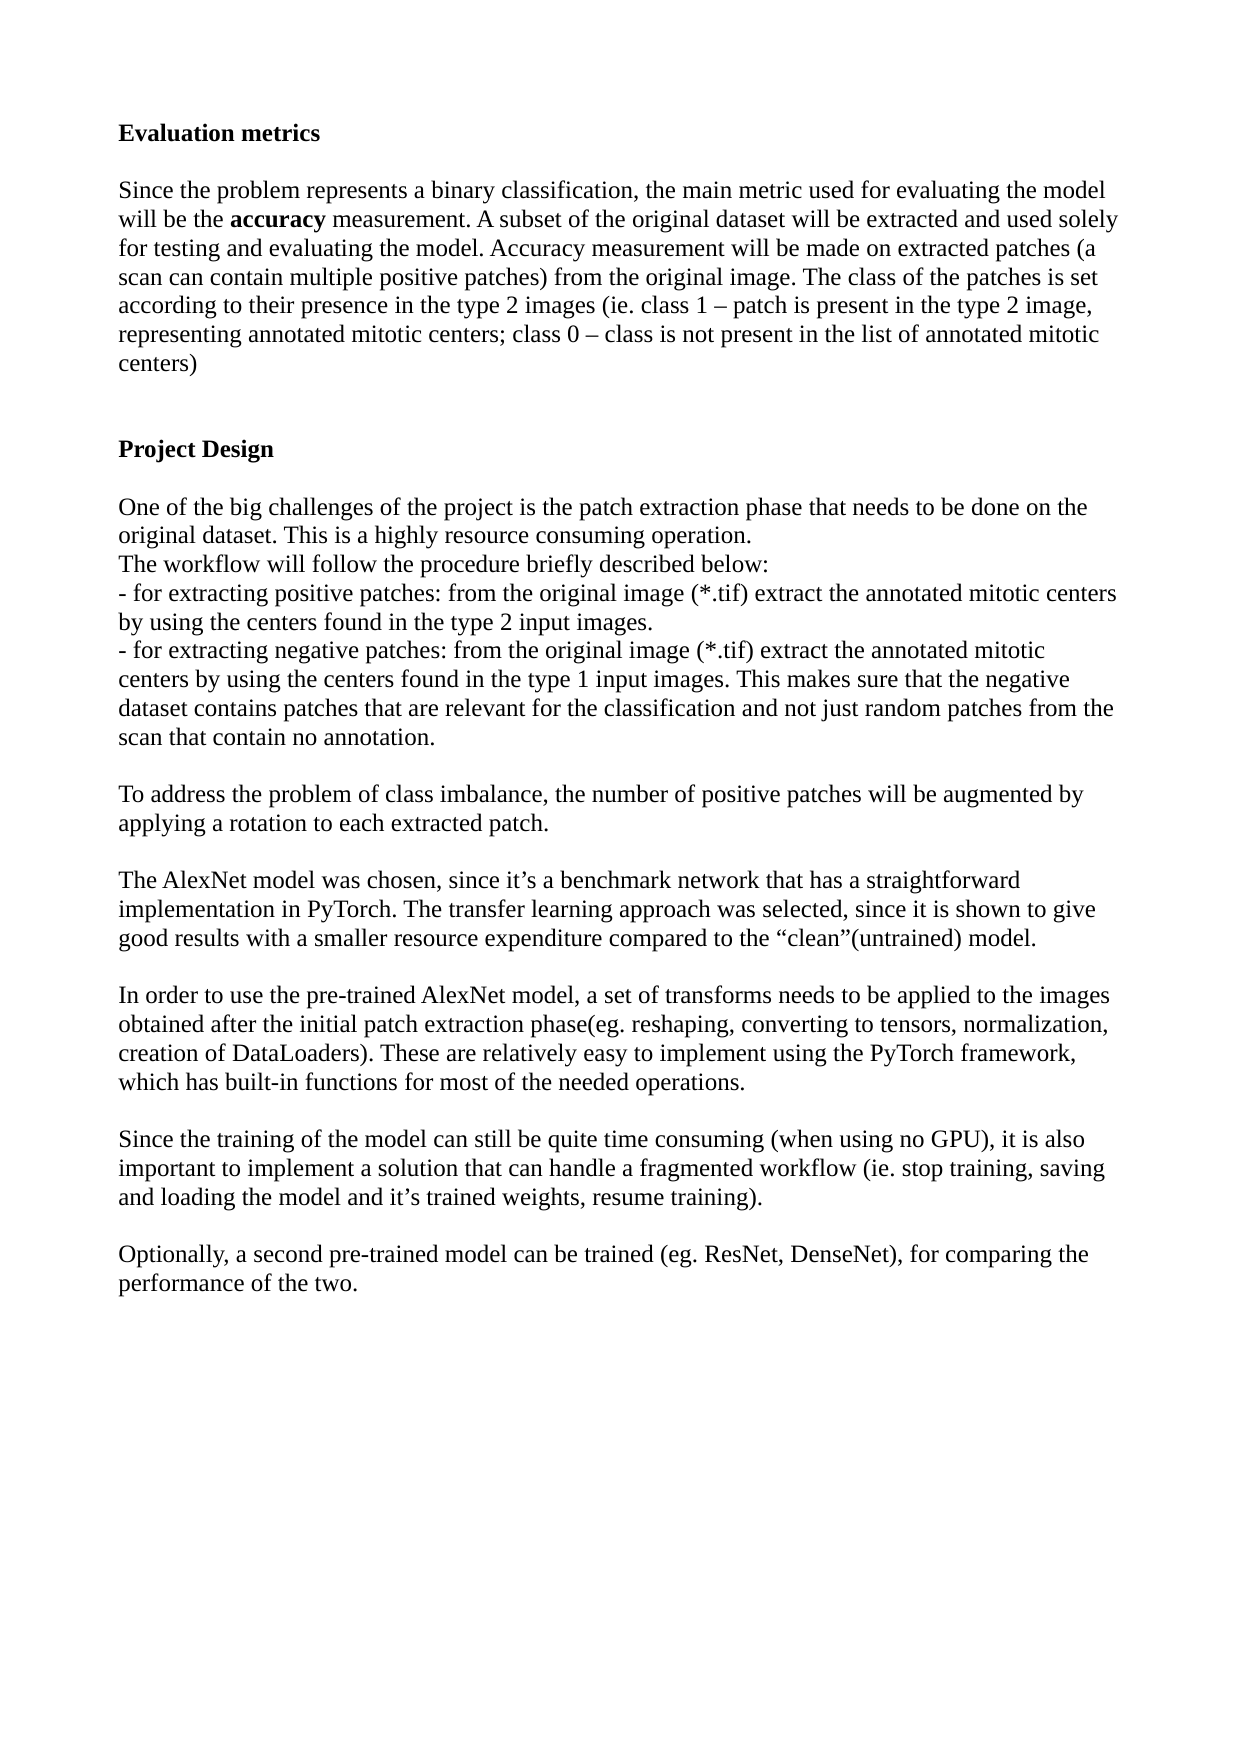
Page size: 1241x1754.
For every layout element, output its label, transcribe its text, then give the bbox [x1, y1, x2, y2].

text Since the training of the model can still be quite time consuming (when using no GPU), it is also important to implement a solution that can handle a fragmented workflow (ie. stop training, saving and loading the model and it’s trained weights, resume training). [118, 1124, 1122, 1211]
text - for extracting negative patches: from the original image (*.tif) extract the annotated mitotic centers by using the centers found in the type 1 input images. This makes sure that the negative dataset contains patches that are relevant for the classification and not just random patches from the scan that contain no annotation. [118, 636, 1122, 751]
text - for extracting positive patches: from the original image (*.tif) extract the annotated mitotic centers by using the centers found in the type 2 input images. [118, 578, 1122, 636]
text Optionally, a second pre-trained model can be trained (eg. ResNet, DenseNet), for comparing the performance of the two. [118, 1239, 1122, 1297]
text The workflow will follow the procedure briefly described below: [118, 549, 1122, 578]
text Since the problem represents a binary classification, the main metric used for evaluating the model will be the accuracy measurement. A subset of the original dataset will be extracted and used solely for testing and evaluating the model. Accuracy measurement will be made on extracted patches (a scan can contain multiple positive patches) from the original image. The class of the patches is set according to their presence in the type 2 images (ie. class 1 – patch is present in the type 2 image, representing annotated mitotic centers; class 0 – class is not present in the list of annotated mitotic centers) [118, 176, 1122, 377]
text One of the big challenges of the project is the patch extraction phase that needs to be done on the original dataset. This is a highly resource consuming operation. [118, 492, 1122, 549]
text To address the problem of class imbalance, the number of positive patches will be augmented by applying a rotation to each extracted patch. [118, 779, 1122, 837]
text The AlexNet model was chosen, since it’s a benchmark network that has a straightforward implementation in PyTorch. The transfer learning approach was selected, since it is shown to give good results with a smaller resource expenditure compared to the “clean”(untrained) model. [118, 866, 1122, 952]
text Project Design [118, 434, 1122, 463]
text In order to use the pre-trained AlexNet model, a set of transforms needs to be applied to the images obtained after the initial patch extraction phase(eg. reshaping, converting to tensors, normalization, creation of DataLoaders). These are relatively easy to implement using the PyTorch framework, which has built-in functions for most of the needed operations. [118, 981, 1122, 1096]
text Evaluation metrics [118, 118, 1122, 147]
